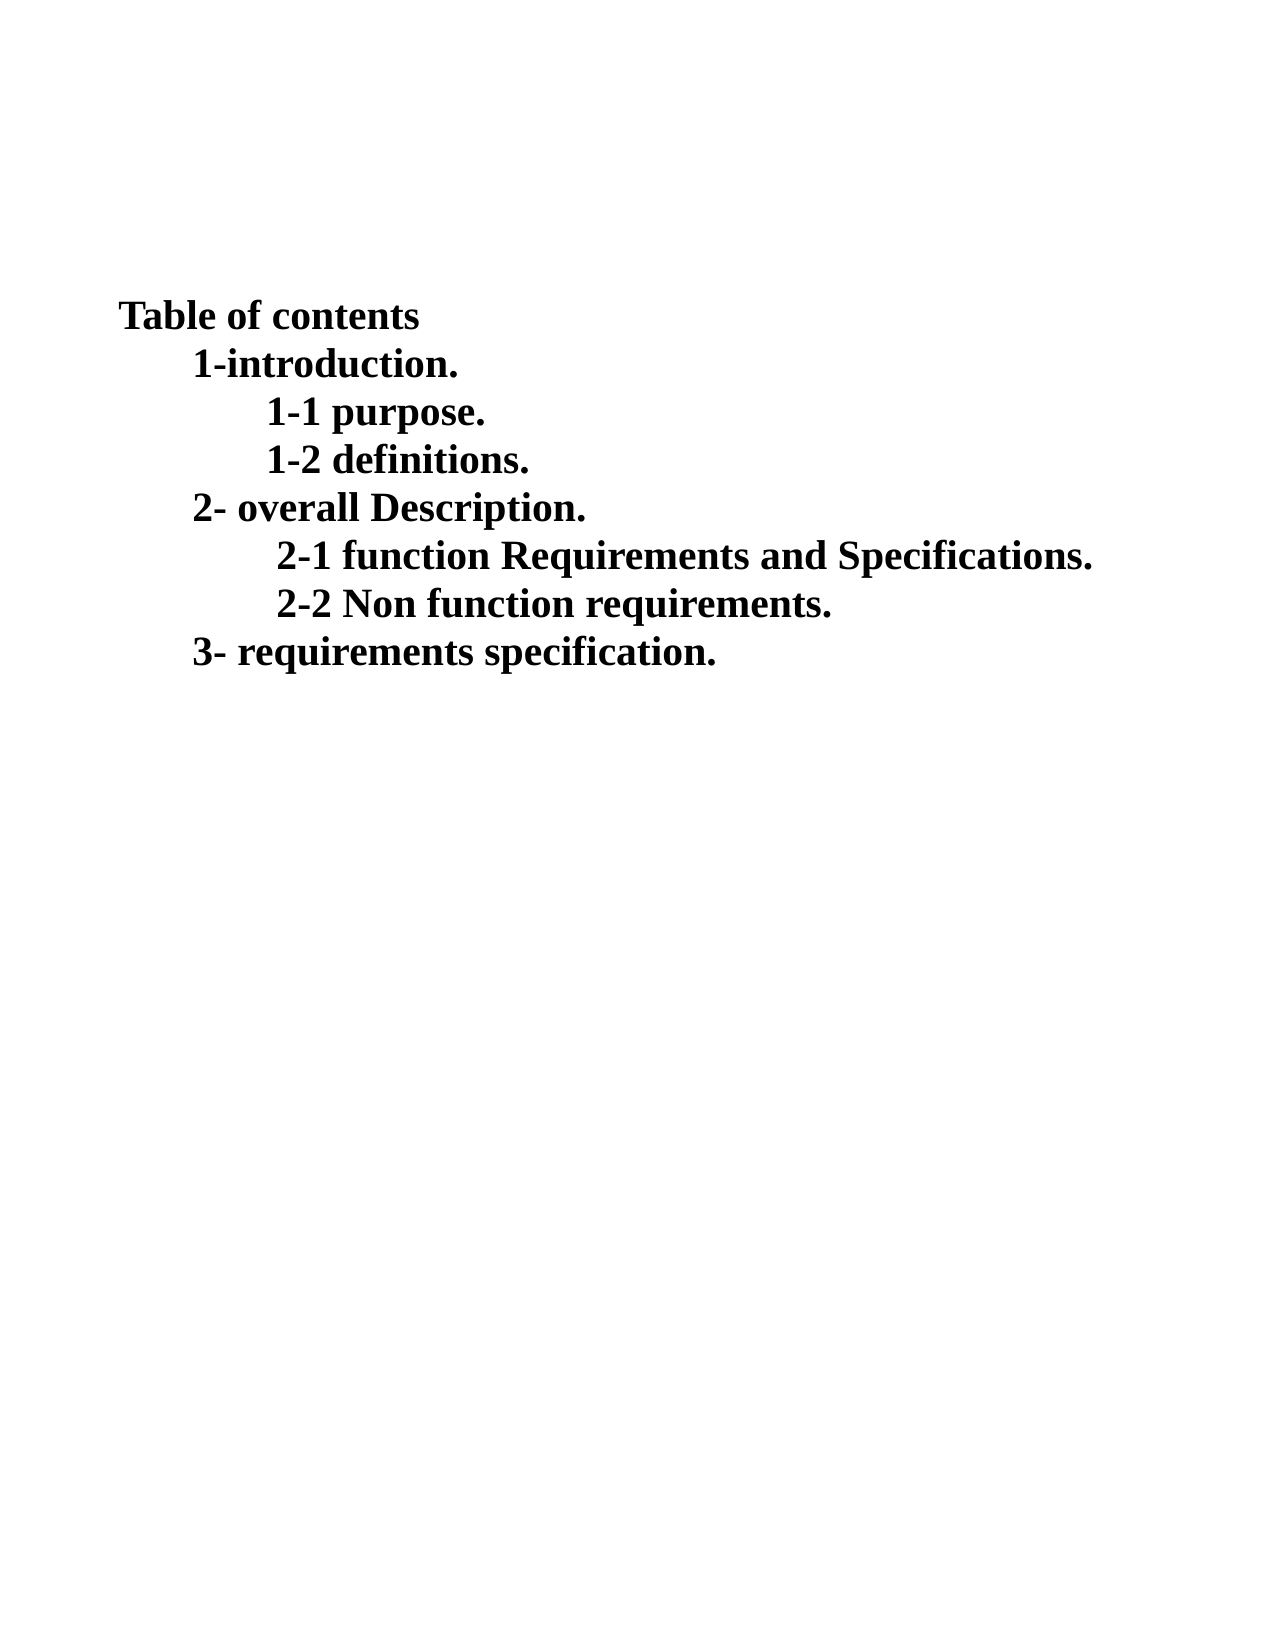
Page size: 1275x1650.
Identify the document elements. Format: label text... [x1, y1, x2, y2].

text Table of contents [118, 291, 1157, 338]
text 1-2 definitions. [118, 434, 1157, 482]
text 1-introduction. [118, 338, 1157, 386]
text 2-1 function Requirements and Specifications. [118, 530, 1157, 578]
text 2-2 Non function requirements. [118, 578, 1157, 626]
text 3- requirements specification. [118, 626, 1157, 674]
text 2- overall Description. [118, 482, 1157, 530]
text 1-1 purpose. [118, 386, 1157, 434]
